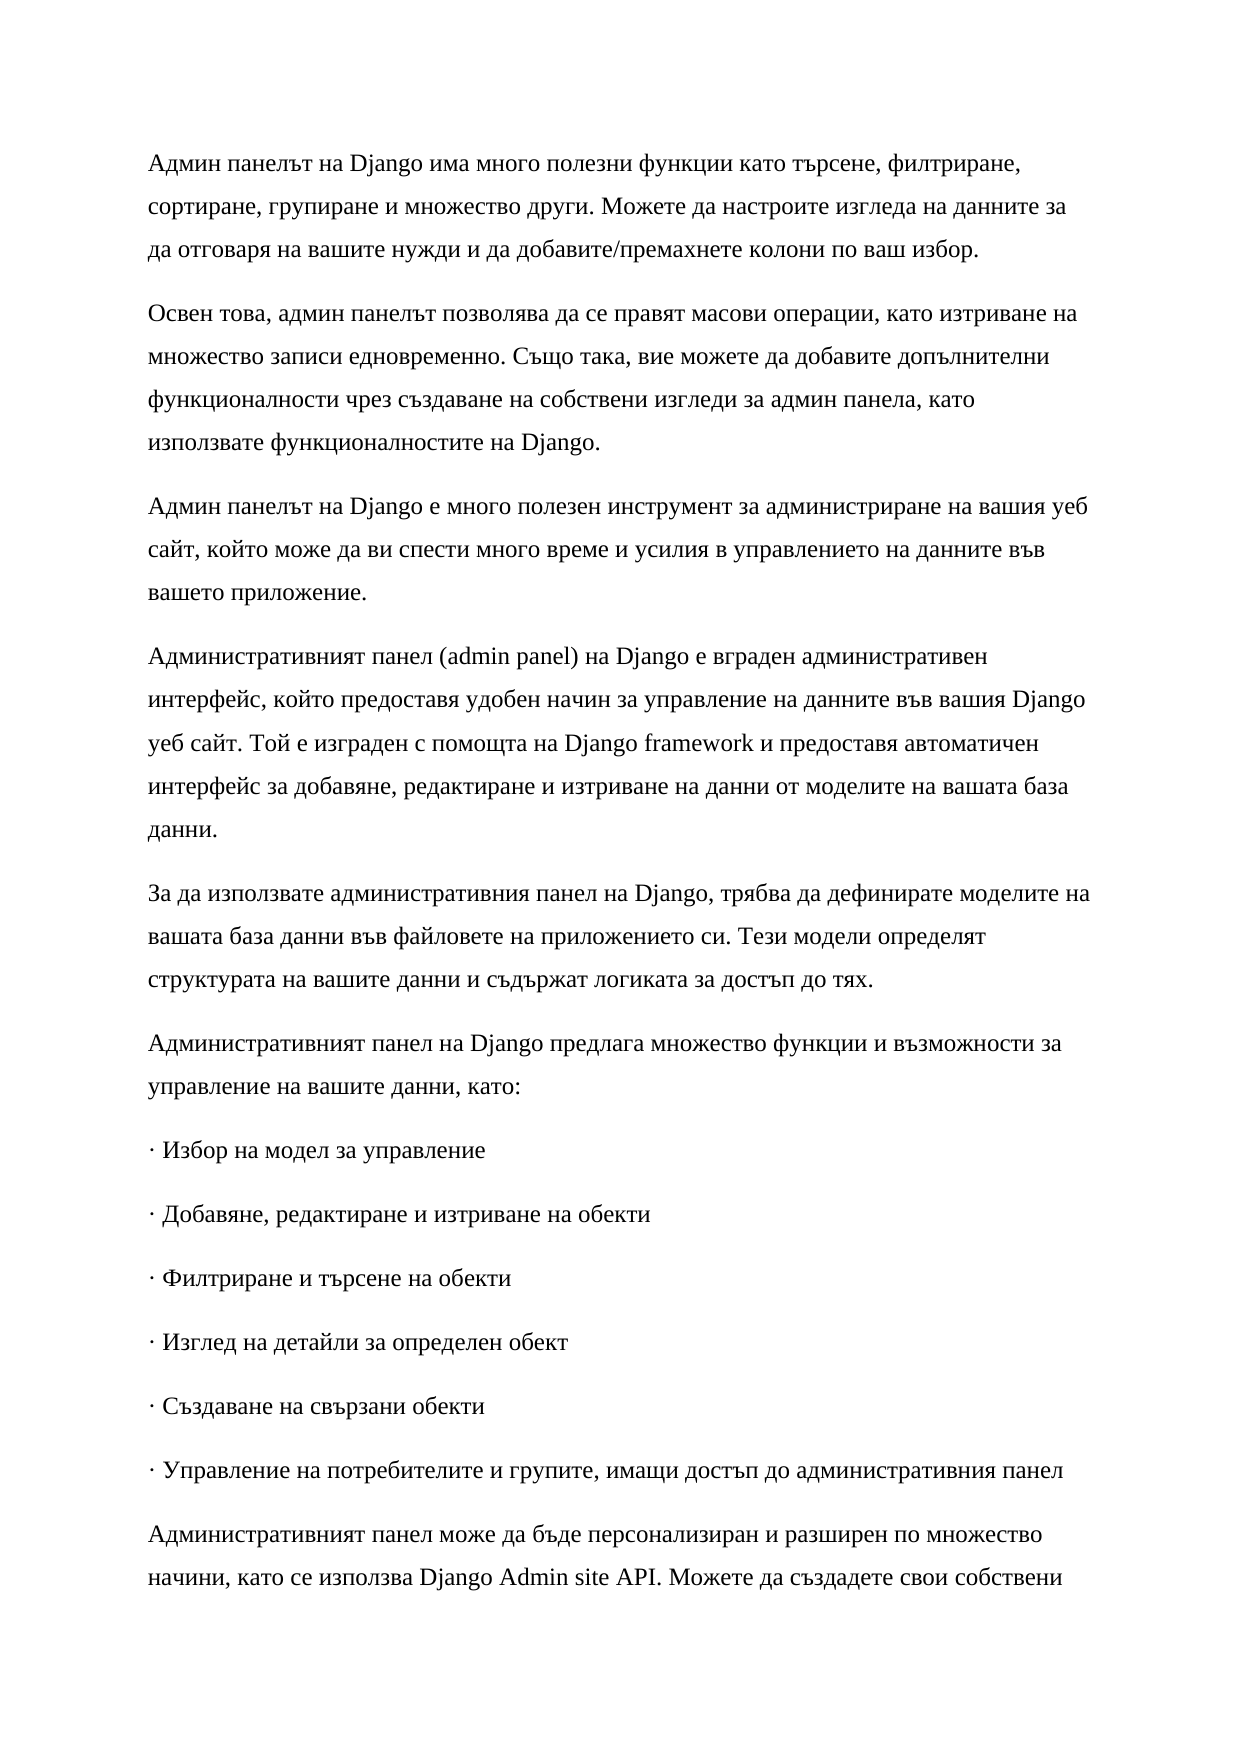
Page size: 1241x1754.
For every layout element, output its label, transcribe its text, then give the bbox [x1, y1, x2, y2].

text Админ панелът на Django има много полезни функции като търсене, филтриране, сортиране, групиране и множество други. Можете да настроите изгледа на данните за да отговаря на вашите нужди и да добавите/премахнете колони по ваш избор. [148, 148, 1093, 263]
text · Добавяне, редактиране и изтриване на обекти [148, 1199, 1093, 1228]
text Админ панелът на Django е много полезен инструмент за администриране на вашия уеб сайт, който може да ви спести много време и усилия в управлението на данните във вашето приложение. [148, 491, 1093, 606]
text · Филтриране и търсене на обекти [148, 1263, 1093, 1292]
text · Управление на потребителите и групите, имащи достъп до административния панел [148, 1455, 1093, 1484]
text · Изглед на детайли за определен обект [148, 1327, 1093, 1356]
text Административният панел може да бъде персонализиран и разширен по множество начини, като се използва Django Admin site API. Можете да създадете свои собствени [148, 1519, 1093, 1591]
text · Създаване на свързани обекти [148, 1391, 1093, 1420]
text Административният панел (admin panel) на Django е вграден административен интерфейс, който предоставя удобен начин за управление на данните във вашия Django уеб сайт. Той е изграден с помощта на Django framework и предоставя автоматичен интерфейс за добавяне, редактиране и изтриване на данни от моделите на вашата база данни. [148, 641, 1093, 843]
text За да използвате административния панел на Django, трябва да дефинирате моделите на вашата база данни във файловете на приложението си. Тези модели определят структурата на вашите данни и съдържат логиката за достъп до тях. [148, 878, 1093, 993]
text Освен това, админ панелът позволява да се правят масови операции, като изтриване на множество записи едновременно. Също така, вие можете да добавите допълнителни функционалности чрез създаване на собствени изгледи за админ панела, като използвате функционалностите на Django. [148, 298, 1093, 456]
text · Избор на модел за управление [148, 1135, 1093, 1164]
text Административният панел на Django предлага множество функции и възможности за управление на вашите данни, като: [148, 1028, 1093, 1100]
